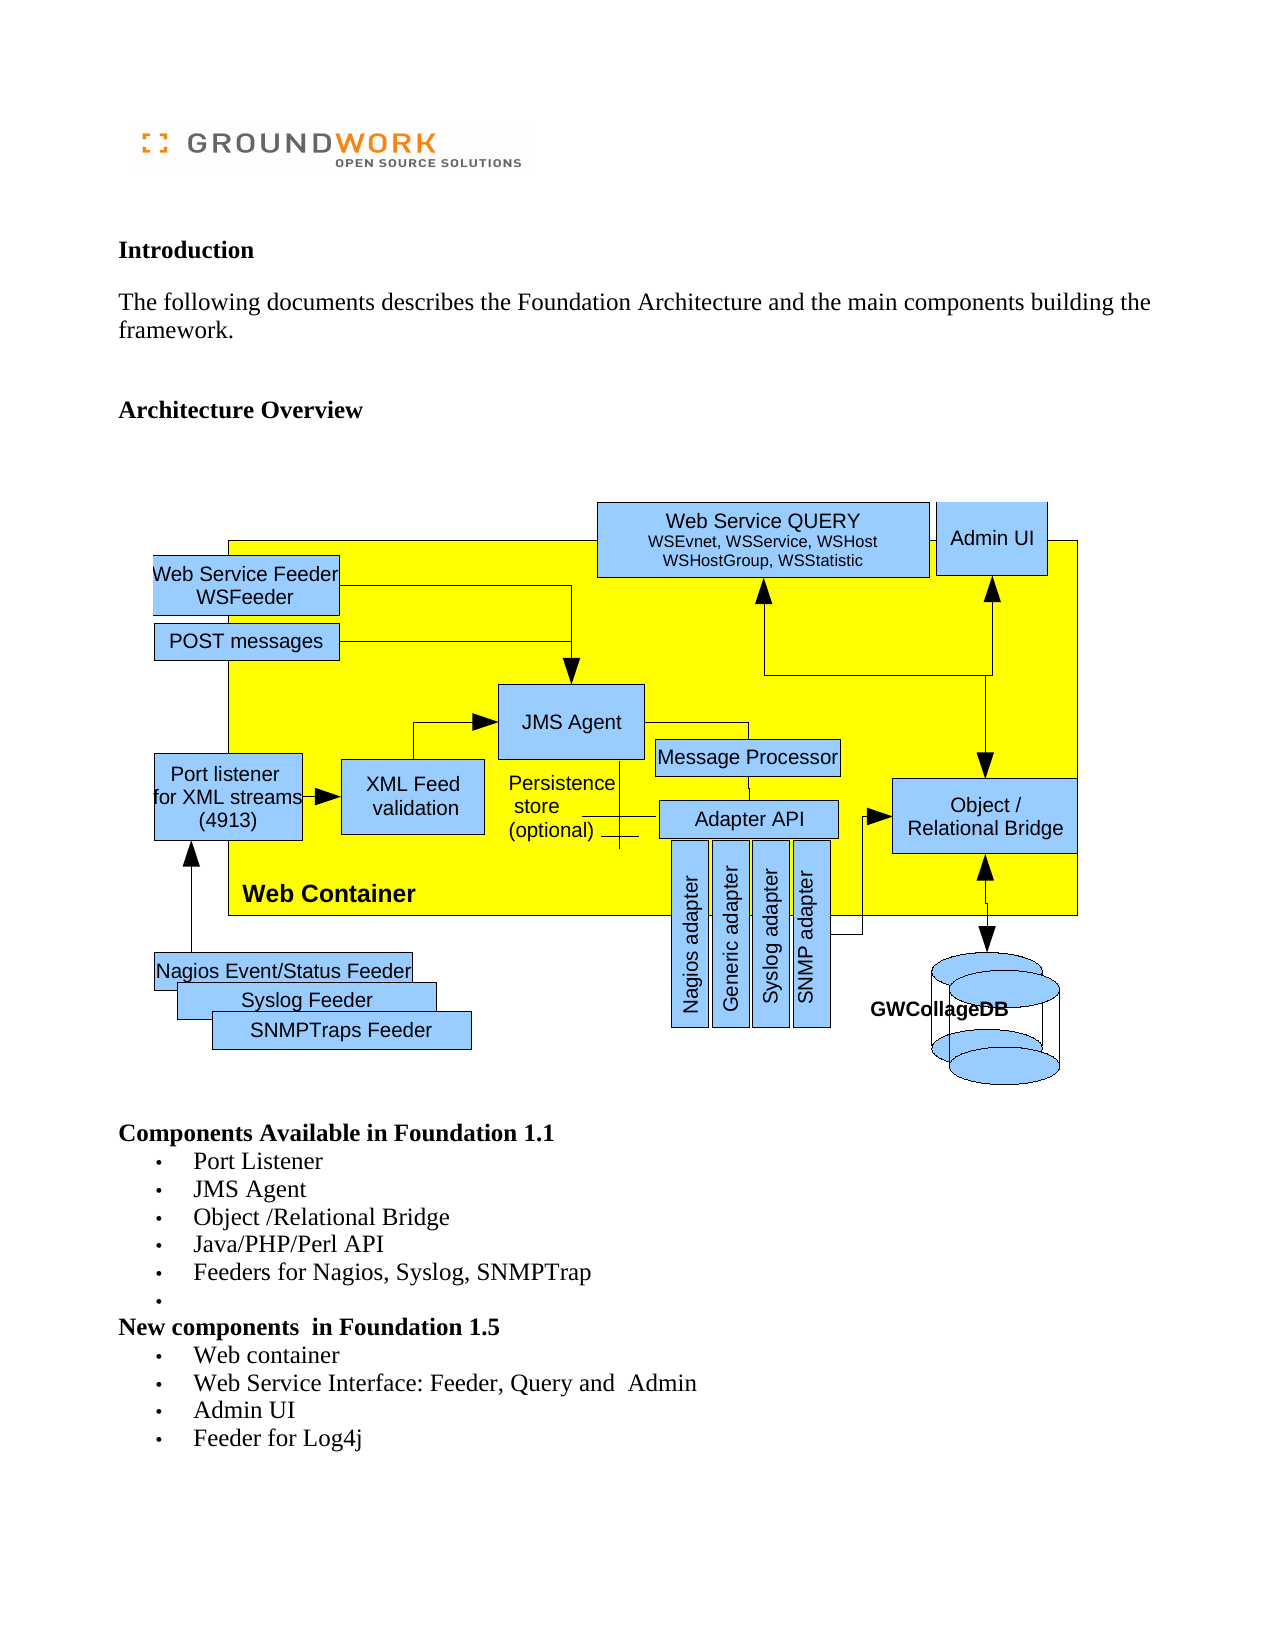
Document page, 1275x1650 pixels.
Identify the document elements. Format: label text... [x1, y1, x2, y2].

text Components Available in Foundation 1.1 [118, 1119, 1157, 1147]
list Feeders for Nagios, Syslog, SNMPTrap [156, 1258, 1157, 1286]
subtitle Introduction [118, 236, 1157, 263]
list JMS Agent [156, 1175, 1157, 1203]
list Object /Relational Bridge [156, 1203, 1157, 1230]
text New components in Foundation 1.5 [118, 1313, 1157, 1341]
list Web Service Interface: Feeder, Query and Admin [156, 1369, 1157, 1397]
list Java/PHP/Perl API [156, 1230, 1157, 1258]
list Web container [156, 1341, 1157, 1369]
list Admin UI [156, 1397, 1157, 1424]
list Port Listener [156, 1147, 1157, 1175]
list Feeder for Log4j [156, 1424, 1157, 1452]
picture [134, 127, 532, 173]
text The following documents describes the Foundation Architecture and the main components building the framework. [118, 288, 1157, 344]
subtitle Architecture Overview [118, 397, 1157, 424]
